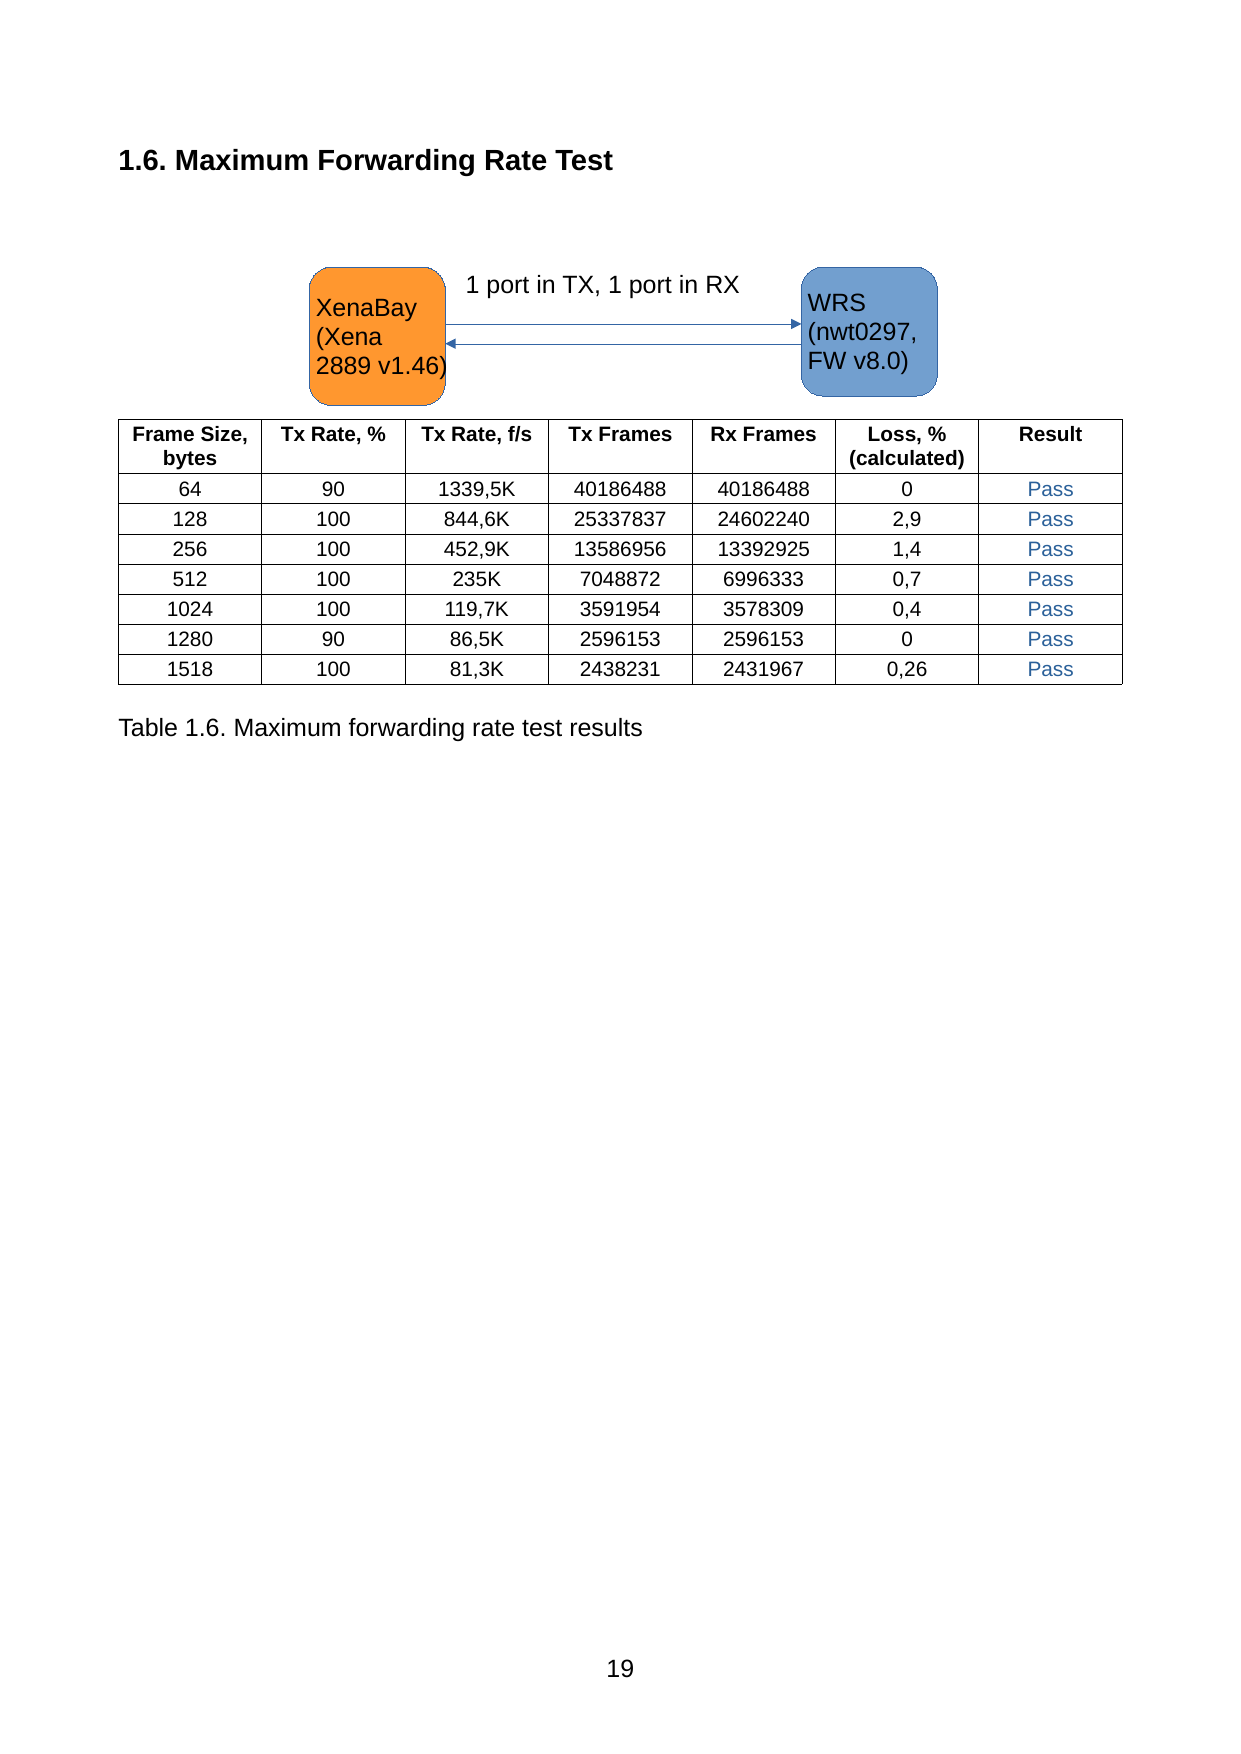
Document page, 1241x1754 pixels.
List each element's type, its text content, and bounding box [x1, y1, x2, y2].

table_cell 512 [119, 565, 261, 594]
table_cell Pass [979, 565, 1122, 594]
table_cell 2596153 [693, 625, 835, 654]
table_cell 1280 [119, 625, 261, 654]
table_cell 100 [262, 565, 405, 594]
text Table 1.6. Maximum forwarding rate test results [118, 713, 1122, 742]
table_cell Pass [979, 504, 1122, 533]
table_cell Pass [979, 474, 1122, 503]
table_cell Pass [979, 655, 1122, 684]
subtitle 1.6. Maximum Forwarding Rate Test [118, 143, 1122, 177]
table_cell 256 [119, 535, 261, 563]
table_cell 2438231 [549, 655, 692, 684]
table_cell 844,6K [406, 504, 548, 533]
table_cell 0,7 [836, 565, 978, 594]
table_cell 100 [262, 655, 405, 684]
table_cell 90 [262, 474, 405, 503]
table_header Tx Rate, % [262, 420, 405, 473]
table_cell Pass [979, 595, 1122, 624]
table_cell 0,4 [836, 595, 978, 624]
table_cell 40186488 [693, 474, 835, 503]
table_cell 2,9 [836, 504, 978, 533]
table_cell 1339,5K [406, 474, 548, 503]
table_cell 64 [119, 474, 261, 503]
table_cell 452,9K [406, 535, 548, 563]
table_cell 1518 [119, 655, 261, 684]
table_cell 0 [836, 625, 978, 654]
table_cell 7048872 [549, 565, 692, 594]
table_cell 3591954 [549, 595, 692, 624]
table_cell 235K [406, 565, 548, 594]
table_cell 24602240 [693, 504, 835, 533]
table_cell 1,4 [836, 535, 978, 563]
table_header Result [979, 420, 1122, 473]
table_cell 0,26 [836, 655, 978, 684]
table_cell 119,7K [406, 595, 548, 624]
table_cell 100 [262, 535, 405, 563]
table_cell 2596153 [549, 625, 692, 654]
table_header Rx Frames [693, 420, 835, 473]
table_cell 128 [119, 504, 261, 533]
table_cell 2431967 [693, 655, 835, 684]
table_cell 100 [262, 595, 405, 624]
table_cell 25337837 [549, 504, 692, 533]
table_header Frame Size, bytes [119, 420, 261, 473]
table_cell 1024 [119, 595, 261, 624]
table_cell 6996333 [693, 565, 835, 594]
table_cell 100 [262, 504, 405, 533]
table_cell Pass [979, 535, 1122, 563]
table_cell 13392925 [693, 535, 835, 563]
table_cell Pass [979, 625, 1122, 654]
table_header Loss, % (calculated) [836, 420, 978, 473]
table_header Tx Rate, f/s [406, 420, 548, 473]
table_cell 81,3K [406, 655, 548, 684]
table_cell 90 [262, 625, 405, 654]
table_cell 86,5K [406, 625, 548, 654]
table_cell 13586956 [549, 535, 692, 563]
table_cell 0 [836, 474, 978, 503]
table_header Tx Frames [549, 420, 692, 473]
table_cell 40186488 [549, 474, 692, 503]
table_cell 3578309 [693, 595, 835, 624]
